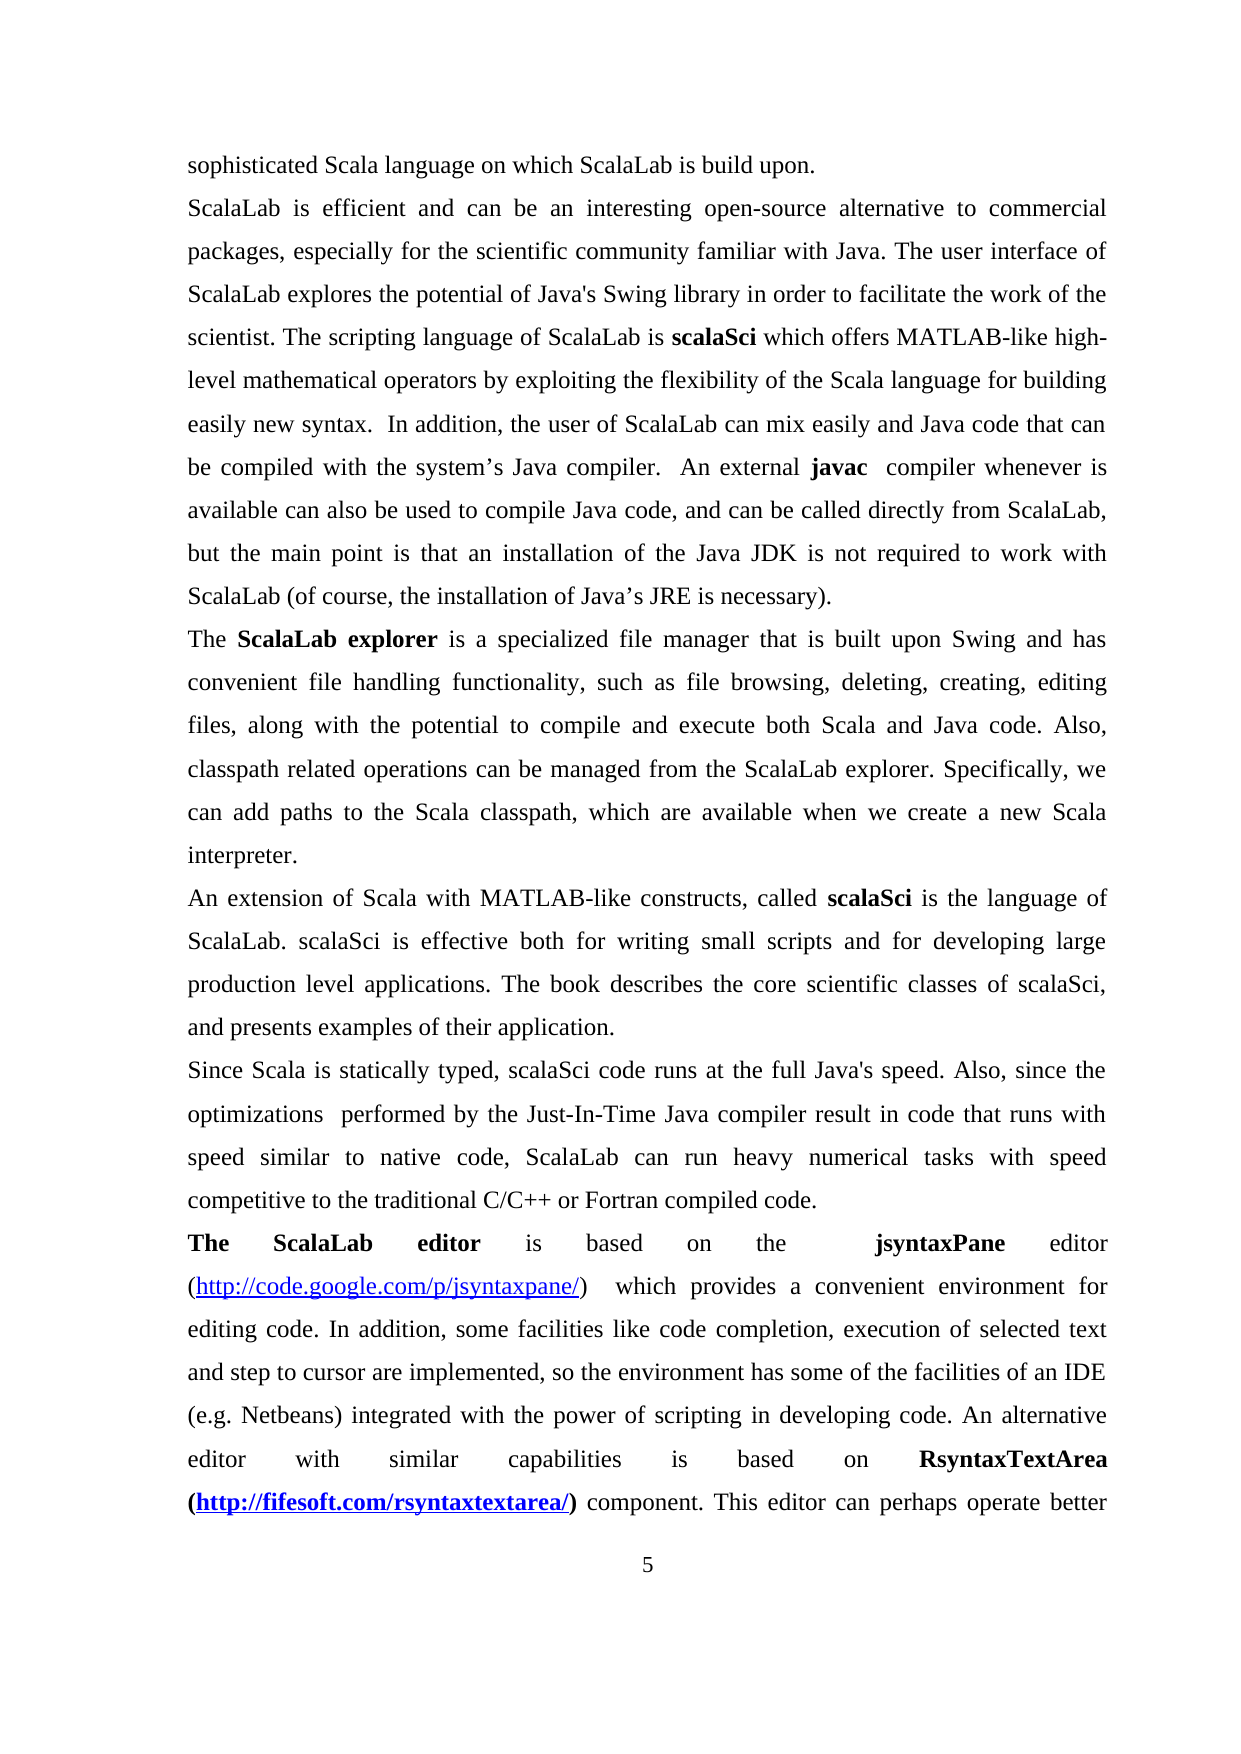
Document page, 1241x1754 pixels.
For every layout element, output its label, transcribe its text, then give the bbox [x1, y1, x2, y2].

text ScalaLab is efficient and can be an interesting open-source alternative to commercial packages, especially for the scientific community familiar with Java. The user interface of ScalaLab explores the potential of Java's Swing library in order to facilitate the work of the scientist. The scripting language of ScalaLab is scalaSci which offers MATLAB-like high-level mathematical operators by exploiting the flexibility of the Scala language for building easily new syntax. In addition, the user of ScalaLab can mix easily and Java code that can be compiled with the system’s Java compiler. An external javac compiler whenever is available can also be used to compile Java code, and can be called directly from ScalaLab, but the main point is that an installation of the Java JDK is not required to work with ScalaLab (of course, the installation of Java’s JRE is necessary). [187, 193, 1108, 610]
text Since Scala is statically typed, scalaSci code runs at the full Java's speed. Also, since the optimizations performed by the Just-In-Time Java compiler result in code that runs with speed similar to native code, ScalaLab can run heavy numerical tasks with speed competitive to the traditional C/C++ or Fortran compiled code. [187, 1056, 1108, 1214]
text The ScalaLab editor is based on the jsyntaxPane editor (http://code.google.com/p/jsyntaxpane/) which provides a convenient environment for editing code. In addition, some facilities like code completion, execution of selected text and step to cursor are implemented, so the environment has some of the facilities of an IDE (e.g. Netbeans) integrated with the power of scripting in developing code. An alternative editor with similar capabilities is based on RsyntaxTextArea (http://fifesoft.com/rsyntaxtextarea/) component. This editor can perhaps operate better [187, 1228, 1108, 1516]
text sophisticated Scala language on which ScalaLab is build upon. [187, 150, 1108, 179]
text The ScalaLab explorer is a specialized file manager that is built upon Swing and has convenient file handling functionality, such as file browsing, deleting, creating, editing files, along with the potential to compile and execute both Scala and Java code. Also, classpath related operations can be managed from the ScalaLab explorer. Specifically, we can add paths to the Scala classpath, which are available when we create a new Scala interpreter. [187, 624, 1108, 869]
text An extension of Scala with MATLAB-like constructs, called scalaSci is the language of ScalaLab. scalaSci is effective both for writing small scripts and for developing large production level applications. The book describes the core scientific classes of scalaSci, and presents examples of their application. [187, 883, 1108, 1041]
